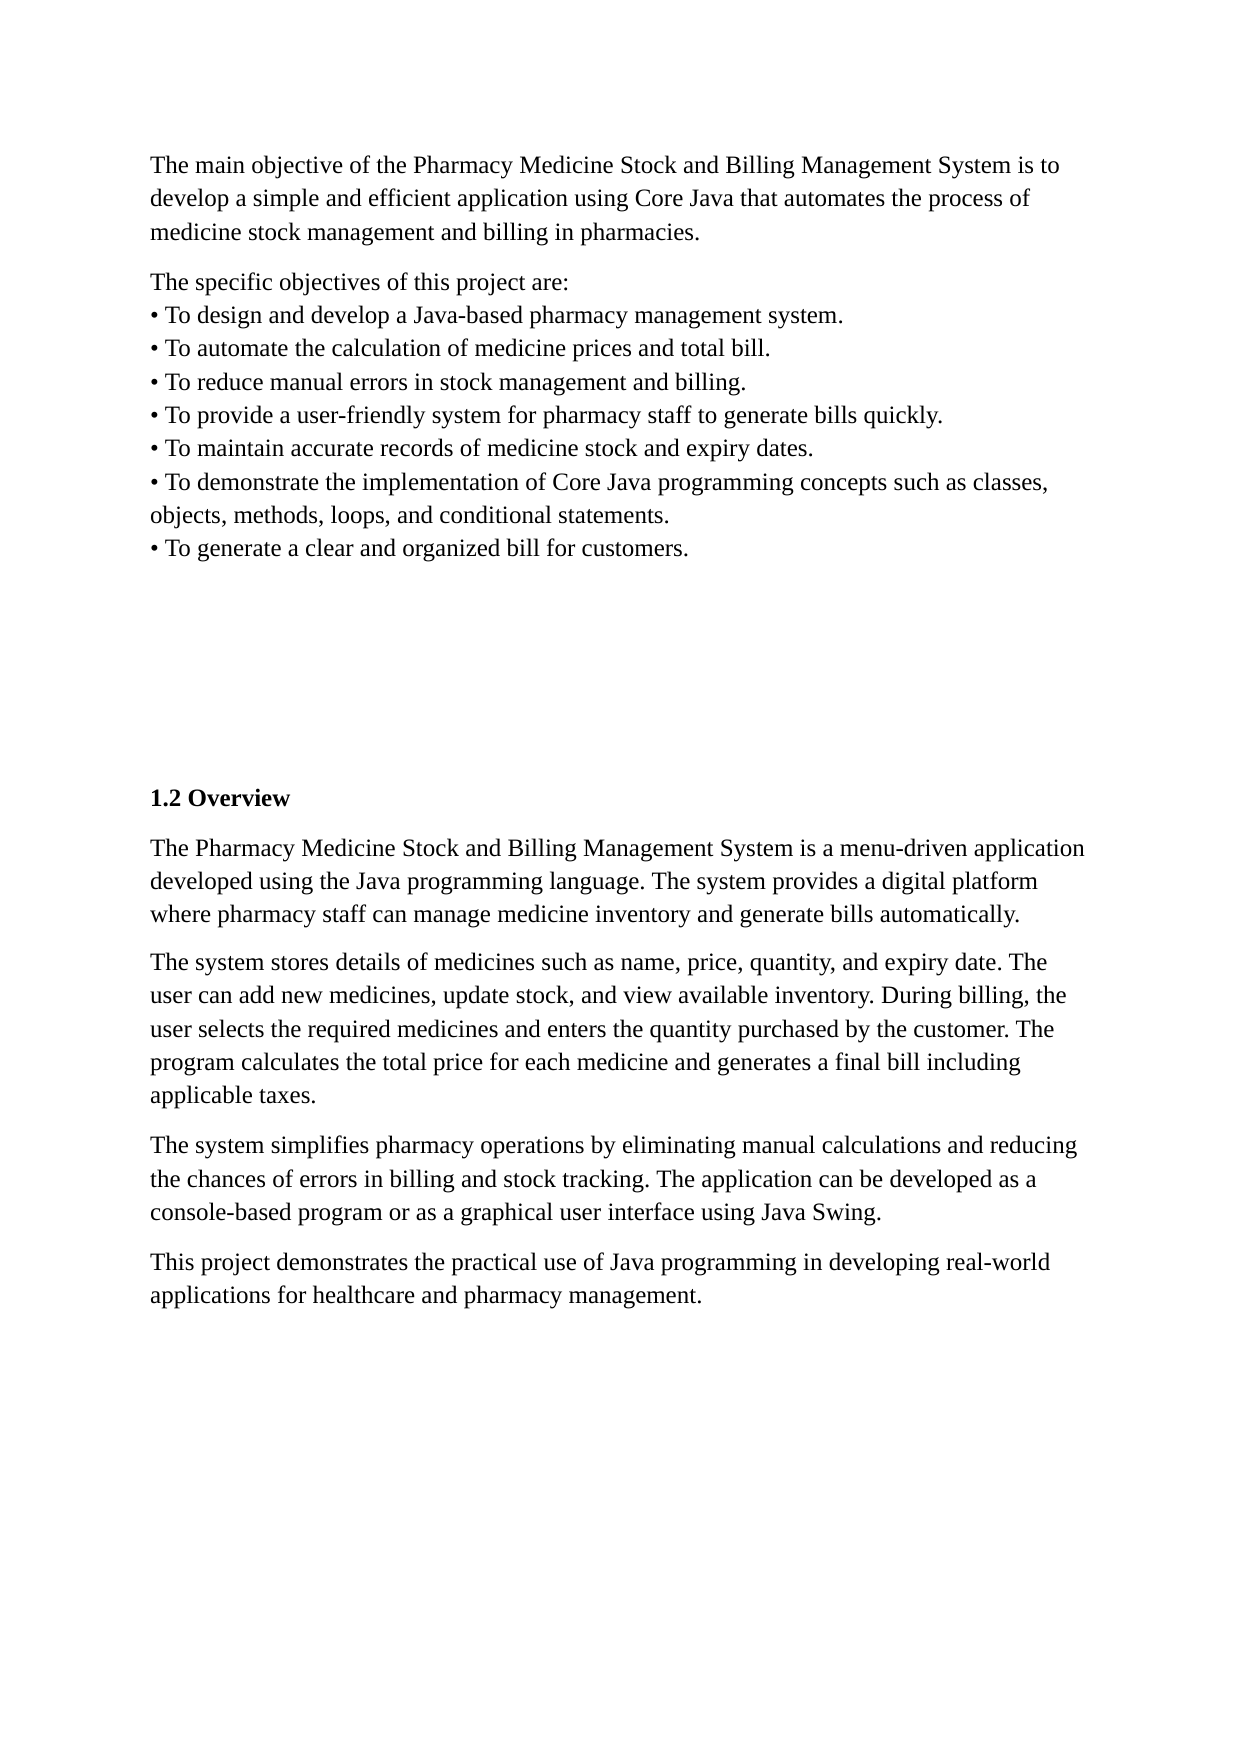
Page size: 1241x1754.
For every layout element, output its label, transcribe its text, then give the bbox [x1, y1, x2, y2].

text The Pharmacy Medicine Stock and Billing Management System is a menu-driven application developed using the Java programming language. The system provides a digital platform where pharmacy staff can manage medicine inventory and generate bills automatically. [150, 833, 1090, 928]
text This project demonstrates the practical use of Java programming in developing real-world applications for healthcare and pharmacy management. [150, 1247, 1090, 1309]
text The system simplifies pharmacy operations by eliminating manual calculations and reducing the chances of errors in billing and stock tracking. The application can be developed as a console-based program or as a graphical user interface using Java Swing. [150, 1130, 1090, 1226]
text The main objective of the Pharmacy Medicine Stock and Billing Management System is to develop a simple and efficient application using Core Java that automates the process of medicine stock management and billing in pharmacies. [150, 150, 1090, 245]
text The system stores details of medicines such as name, price, quantity, and expiry date. The user can add new medicines, update stock, and view available inventory. During billing, the user selects the required medicines and enters the quantity purchased by the customer. The program calculates the total price for each medicine and generates a final bill including applicable taxes. [150, 947, 1090, 1109]
text 1.2 Overview [150, 783, 1090, 812]
text The specific objectives of this project are: • To design and develop a Java-based pharmacy management system. • To automate the calculation of medicine prices and total bill. • To reduce manual errors in stock management and billing. • To provide a user-friendly system for pharmacy staff to generate bills quickly. • To maintain accurate records of medicine stock and expiry dates. • To demonstrate the implementation of Core Java programming concepts such as classes, objects, methods, loops, and conditional statements. • To generate a clear and organized bill for customers. [150, 267, 1090, 562]
